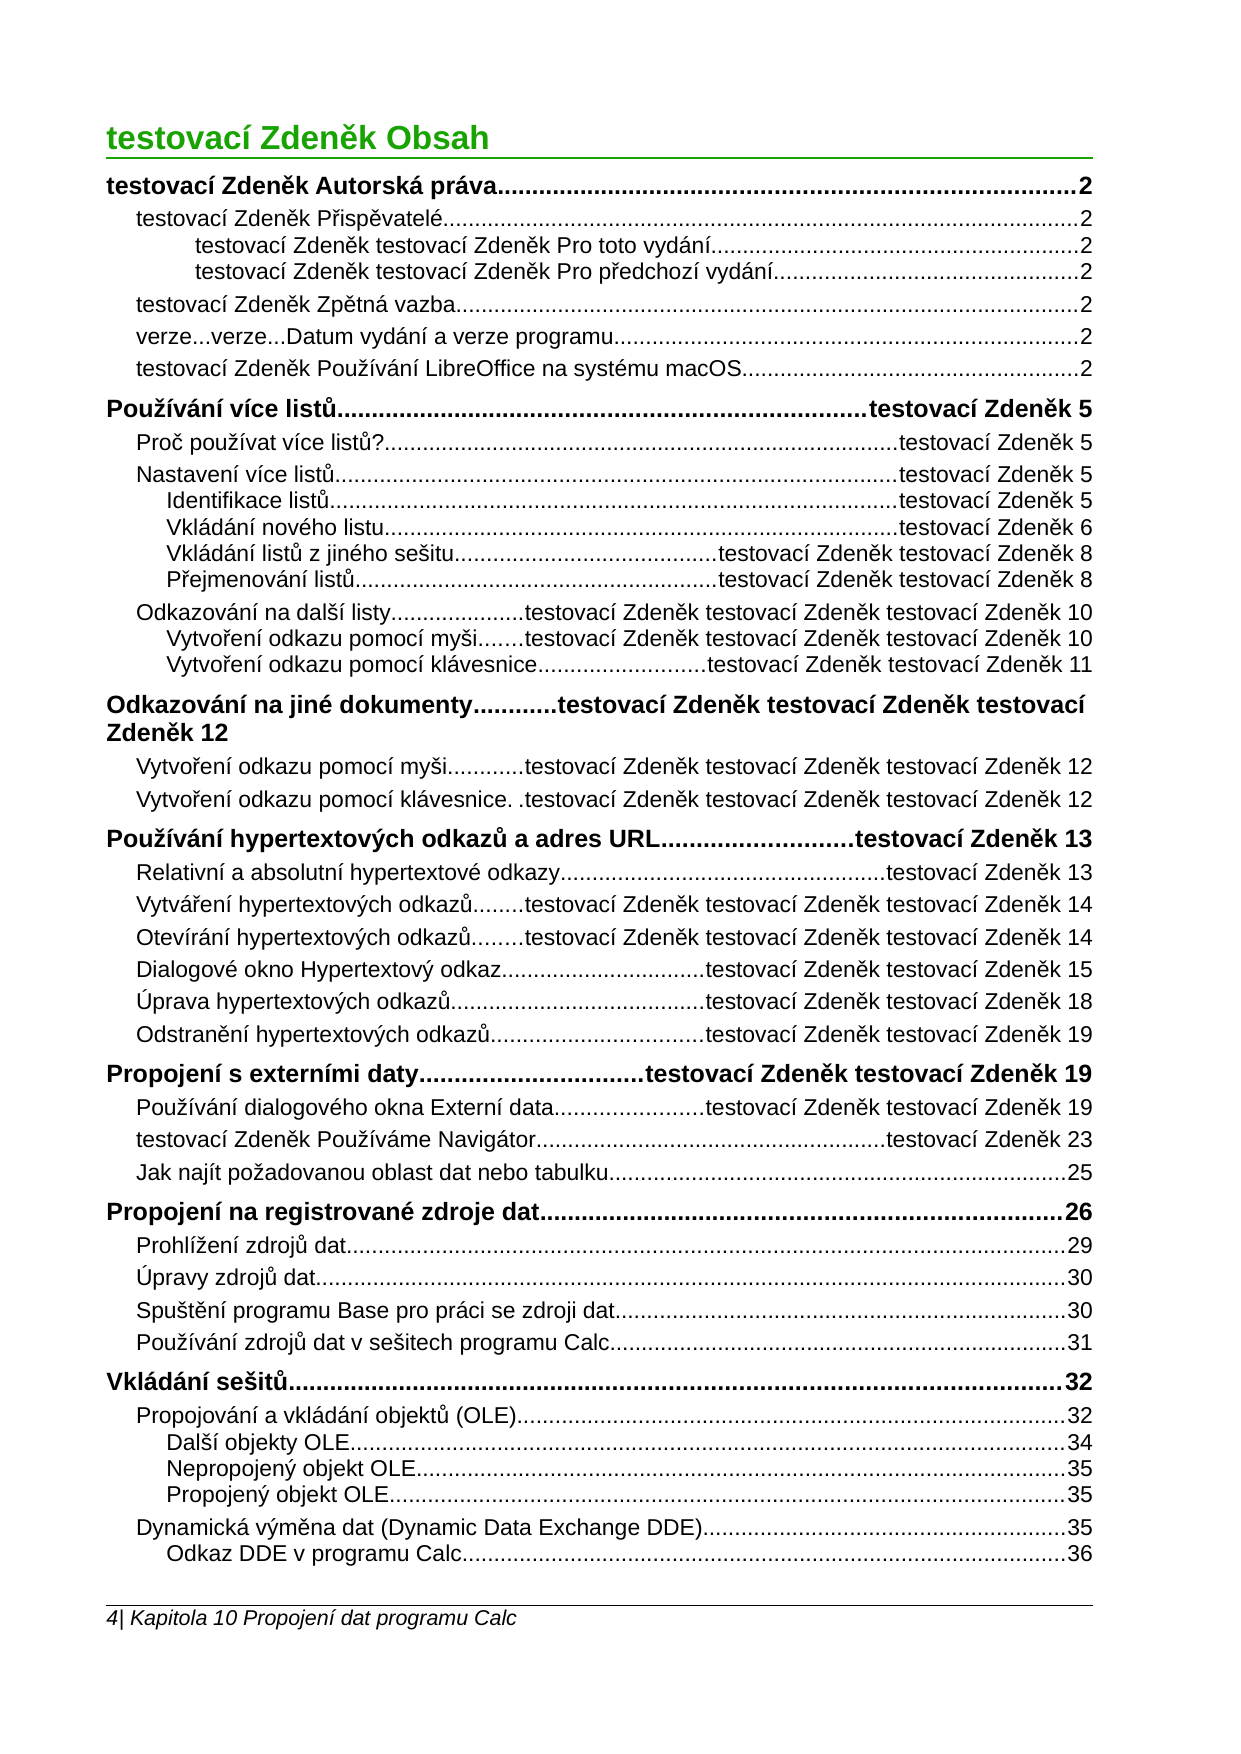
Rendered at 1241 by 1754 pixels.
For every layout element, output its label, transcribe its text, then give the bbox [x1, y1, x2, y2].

subtitle testovací Zdeněk Obsah [106, 118, 1093, 157]
text Odkaz DDE v programu Calc 36 [166, 1540, 1093, 1566]
text Úpravy zdrojů dat 30 [136, 1264, 1093, 1291]
text testovací Zdeněk testovací Zdeněk Pro toto vydání 2 [195, 232, 1093, 258]
text testovací Zdeněk Zpětná vazba 2 [136, 291, 1093, 317]
text Spuštění programu Base pro práci se zdroji dat 30 [136, 1297, 1093, 1323]
text testovací Zdeněk testovací Zdeněk Pro předchozí vydání 2 [195, 258, 1093, 284]
text Používání více listů testovací Zdeněk 5 [106, 394, 1093, 422]
text Dialogové okno Hypertextový odkaz testovací Zdeněk testovací Zdeněk 15 [136, 956, 1093, 982]
text Propojení s externími daty testovací Zdeněk testovací Zdeněk 19 [106, 1059, 1093, 1088]
text Nastavení více listů testovací Zdeněk 5 [136, 461, 1093, 487]
text Vytvoření odkazu pomocí klávesnice testovací Zdeněk testovací Zdeněk 11 [166, 651, 1093, 678]
text Relativní a absolutní hypertextové odkazy testovací Zdeněk 13 [136, 859, 1093, 885]
text Vkládání nového listu testovací Zdeněk 6 [166, 513, 1093, 540]
text Používání dialogového okna Externí data testovací Zdeněk testovací Zdeněk 19 [136, 1094, 1093, 1120]
text testovací Zdeněk Přispěvatelé 2 [136, 205, 1093, 232]
text Odkazování na další listy testovací Zdeněk testovací Zdeněk testovací Zdeněk 10 [136, 599, 1093, 625]
text Jak najít požadovanou oblast dat nebo tabulku 25 [136, 1159, 1093, 1185]
text Prohlížení zdrojů dat 29 [136, 1232, 1093, 1258]
text Vkládání listů z jiného sešitu testovací Zdeněk testovací Zdeněk 8 [166, 540, 1093, 566]
text Propojený objekt OLE 35 [166, 1481, 1093, 1507]
text Vkládání sešitů 32 [106, 1367, 1093, 1396]
text Dynamická výměna dat (Dynamic Data Exchange DDE) 35 [136, 1513, 1093, 1540]
text Vytvoření odkazu pomocí myši testovací Zdeněk testovací Zdeněk testovací Zdeněk 10 [166, 625, 1093, 651]
text Úprava hypertextových odkazů testovací Zdeněk testovací Zdeněk 18 [136, 988, 1093, 1015]
text Propojení na registrované zdroje dat 26 [106, 1197, 1093, 1226]
text Otevírání hypertextových odkazů testovací Zdeněk testovací Zdeněk testovací Zdeněk 14 [136, 923, 1093, 950]
text Vytvoření odkazu pomocí myši testovací Zdeněk testovací Zdeněk testovací Zdeněk 12 [136, 753, 1093, 779]
text Vytvoření odkazu pomocí klávesnice testovací Zdeněk testovací Zdeněk testovací Zdeněk 12 [136, 786, 1093, 812]
text Další objekty OLE 34 [166, 1428, 1093, 1455]
text Nepropojený objekt OLE 35 [166, 1455, 1093, 1481]
text Propojování a vkládání objektů (OLE) 32 [136, 1402, 1093, 1428]
text verze...verze...Datum vydání a verze programu 2 [136, 323, 1093, 349]
text Odkazování na jiné dokumenty testovací Zdeněk testovací Zdeněk testovací Zdeněk 12 [106, 690, 1093, 747]
text Identifikace listů testovací Zdeněk 5 [166, 487, 1093, 513]
text Vytváření hypertextových odkazů testovací Zdeněk testovací Zdeněk testovací Zdeněk 14 [136, 891, 1093, 917]
text Proč používat více listů? testovací Zdeněk 5 [136, 428, 1093, 455]
text Přejmenování listů testovací Zdeněk testovací Zdeněk 8 [166, 566, 1093, 593]
text Odstranění hypertextových odkazů testovací Zdeněk testovací Zdeněk 19 [136, 1021, 1093, 1047]
text Používání zdrojů dat v sešitech programu Calc 31 [136, 1329, 1093, 1355]
text testovací Zdeněk Používáme Navigátor testovací Zdeněk 23 [136, 1126, 1093, 1153]
text Používání hypertextových odkazů a adres URL testovací Zdeněk 13 [106, 824, 1093, 853]
text testovací Zdeněk Autorská práva 2 [106, 171, 1093, 199]
text testovací Zdeněk Používání LibreOffice na systému macOS 2 [136, 355, 1093, 382]
